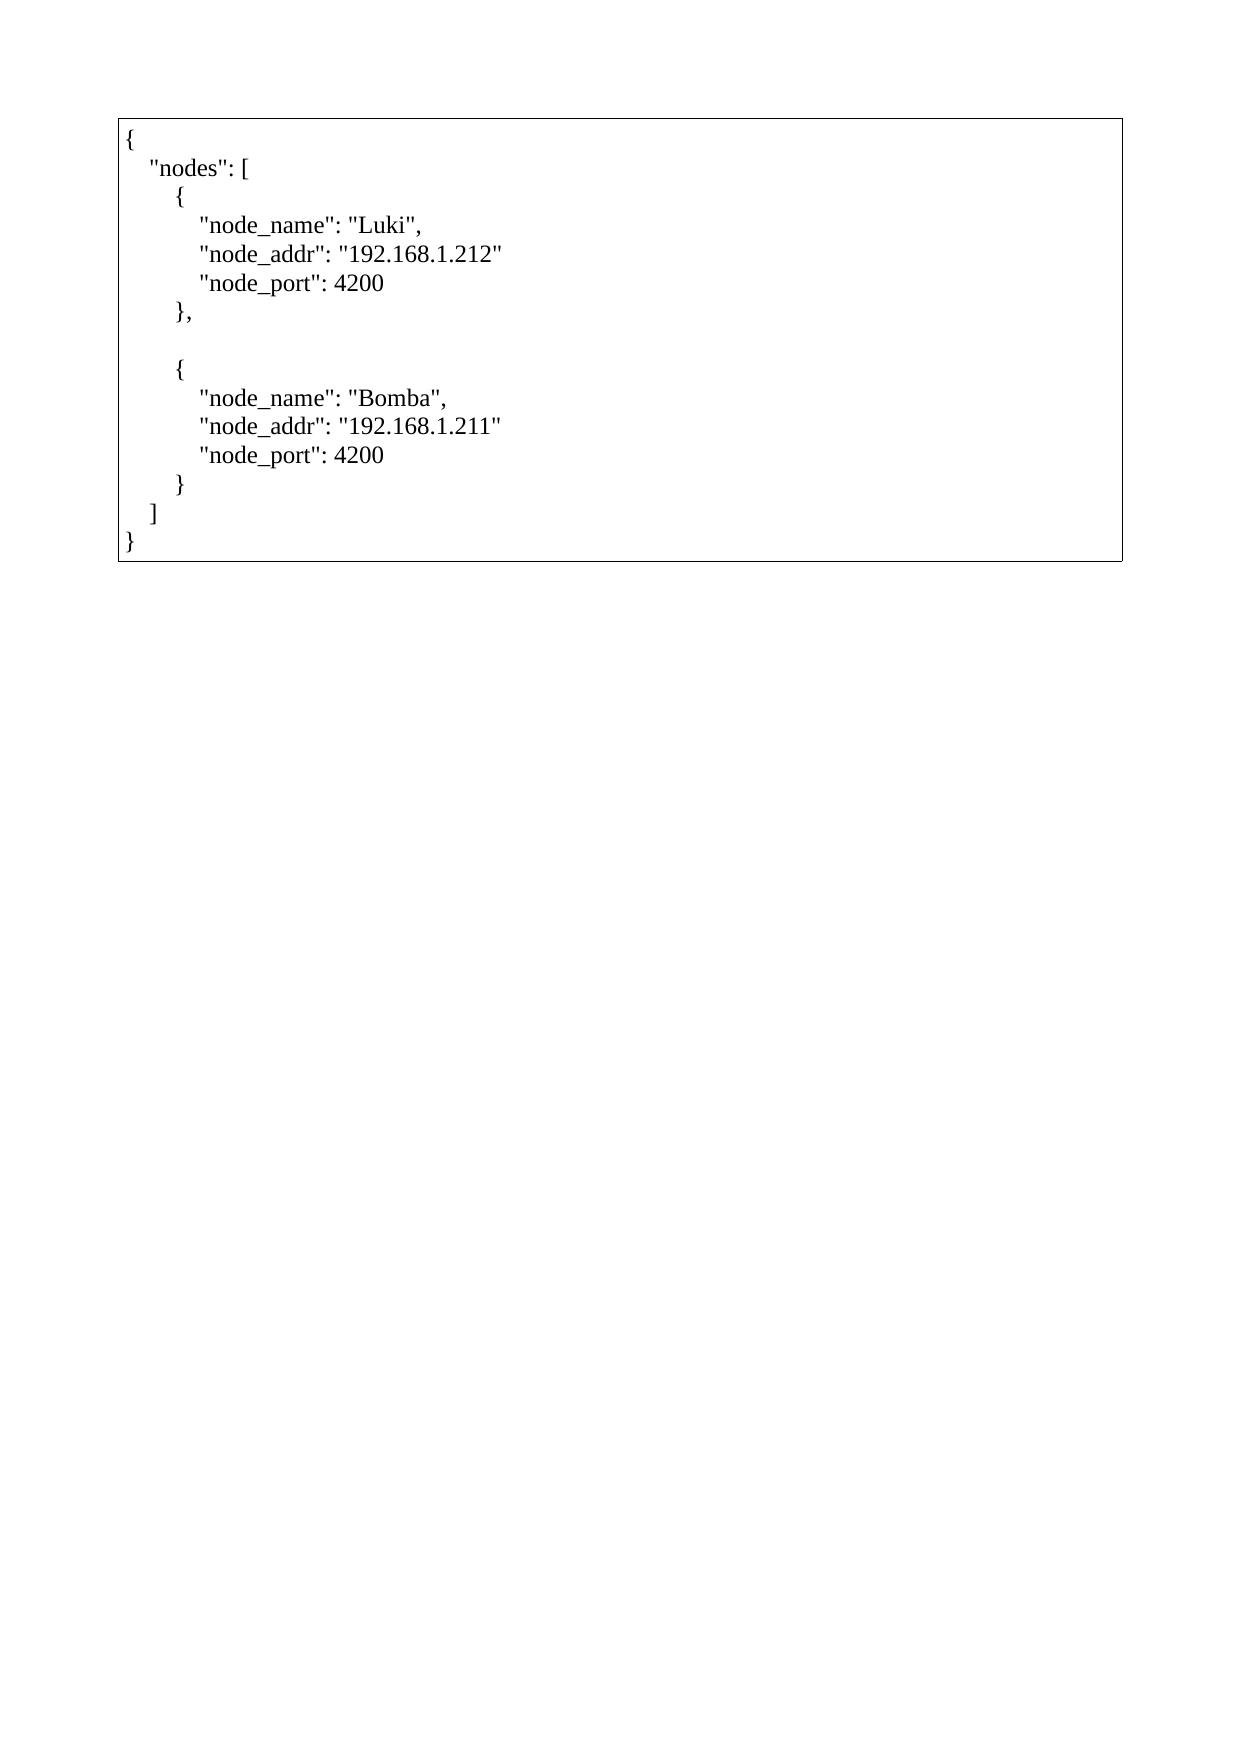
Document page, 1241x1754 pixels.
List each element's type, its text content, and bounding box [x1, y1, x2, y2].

table_header { "nodes": [ { "node_name": "Luki", "node_addr": "192.168.1.212" "node_port": 4200 }, { "node_name": "Bomba", "node_addr": "192.168.1.211" "node_port": 4200 } ] } [119, 119, 1122, 561]
